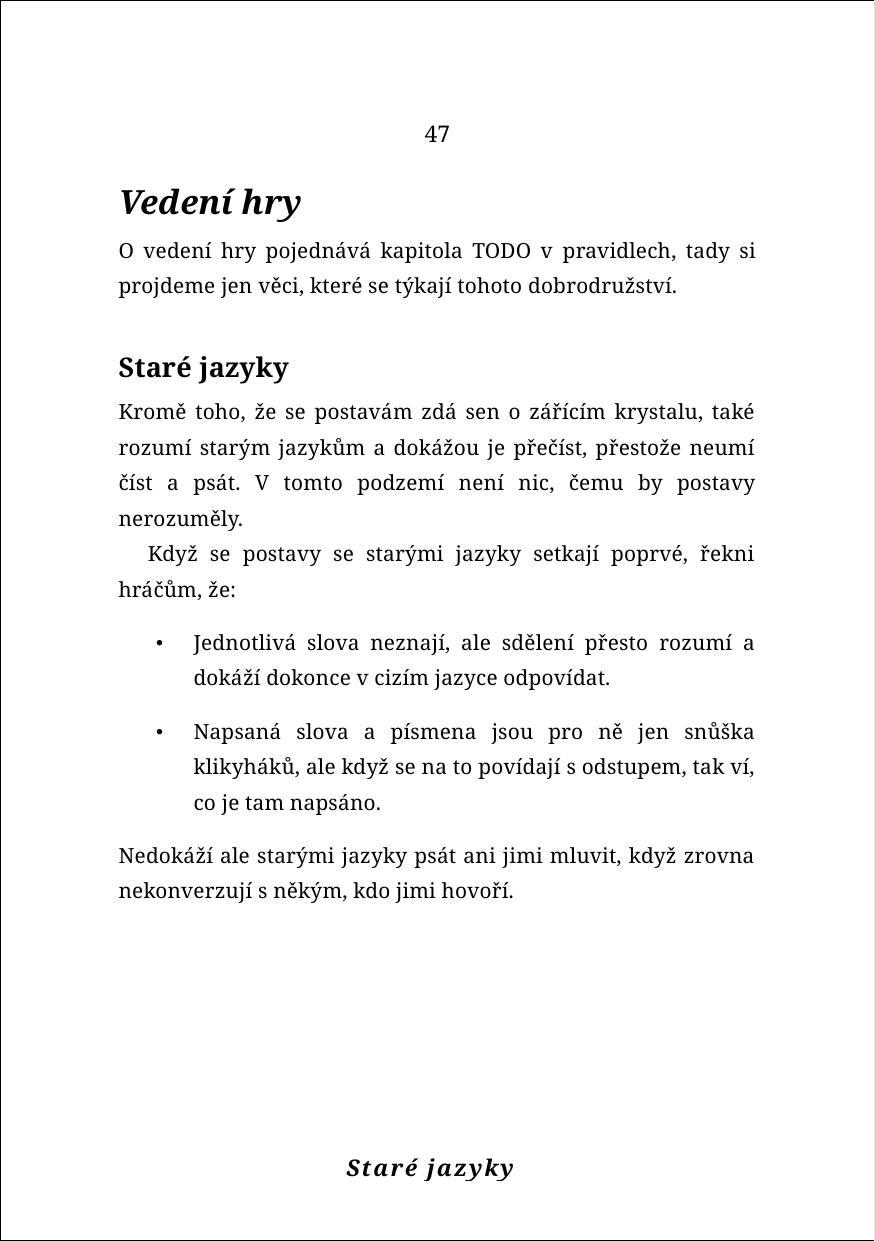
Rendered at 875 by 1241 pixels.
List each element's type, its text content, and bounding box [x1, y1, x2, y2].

text Kromě toho, že se postavám zdá sen o zářícím krystalu, také rozumí starým jazykům a dokážou je přečíst, přestože neumí číst a⁠ psát. V⁠ tomto podzemí není nic, čemu by postavy nerozuměly. Když se postavy se starými jazyky setkají poprvé, řekni hráčům, že: [118, 397, 756, 603]
subtitle Staré jazyky [118, 348, 756, 385]
text Nedokáží ale starými jazyky psát ani jimi mluvit, když zrovna nekonverzují s někým, kdo jimi hovoří. [118, 841, 756, 905]
subtitle Vedení hry [118, 179, 756, 224]
text O⁠ vedení hry pojednává kapitola TODO v⁠ pravidlech, tady si projdeme jen věci, které se týkají tohoto dobrodružství. [118, 236, 756, 300]
list Jednotlivá slova neznají, ale sdělení přesto rozumí a dokáží dokonce v cizím jazyce odpovídat. [156, 628, 756, 692]
list Napsaná slova a písmena jsou pro ně jen snůška klikyháků, ale když se na to povídají s odstupem, tak ví, co je tam napsáno. [156, 717, 756, 816]
